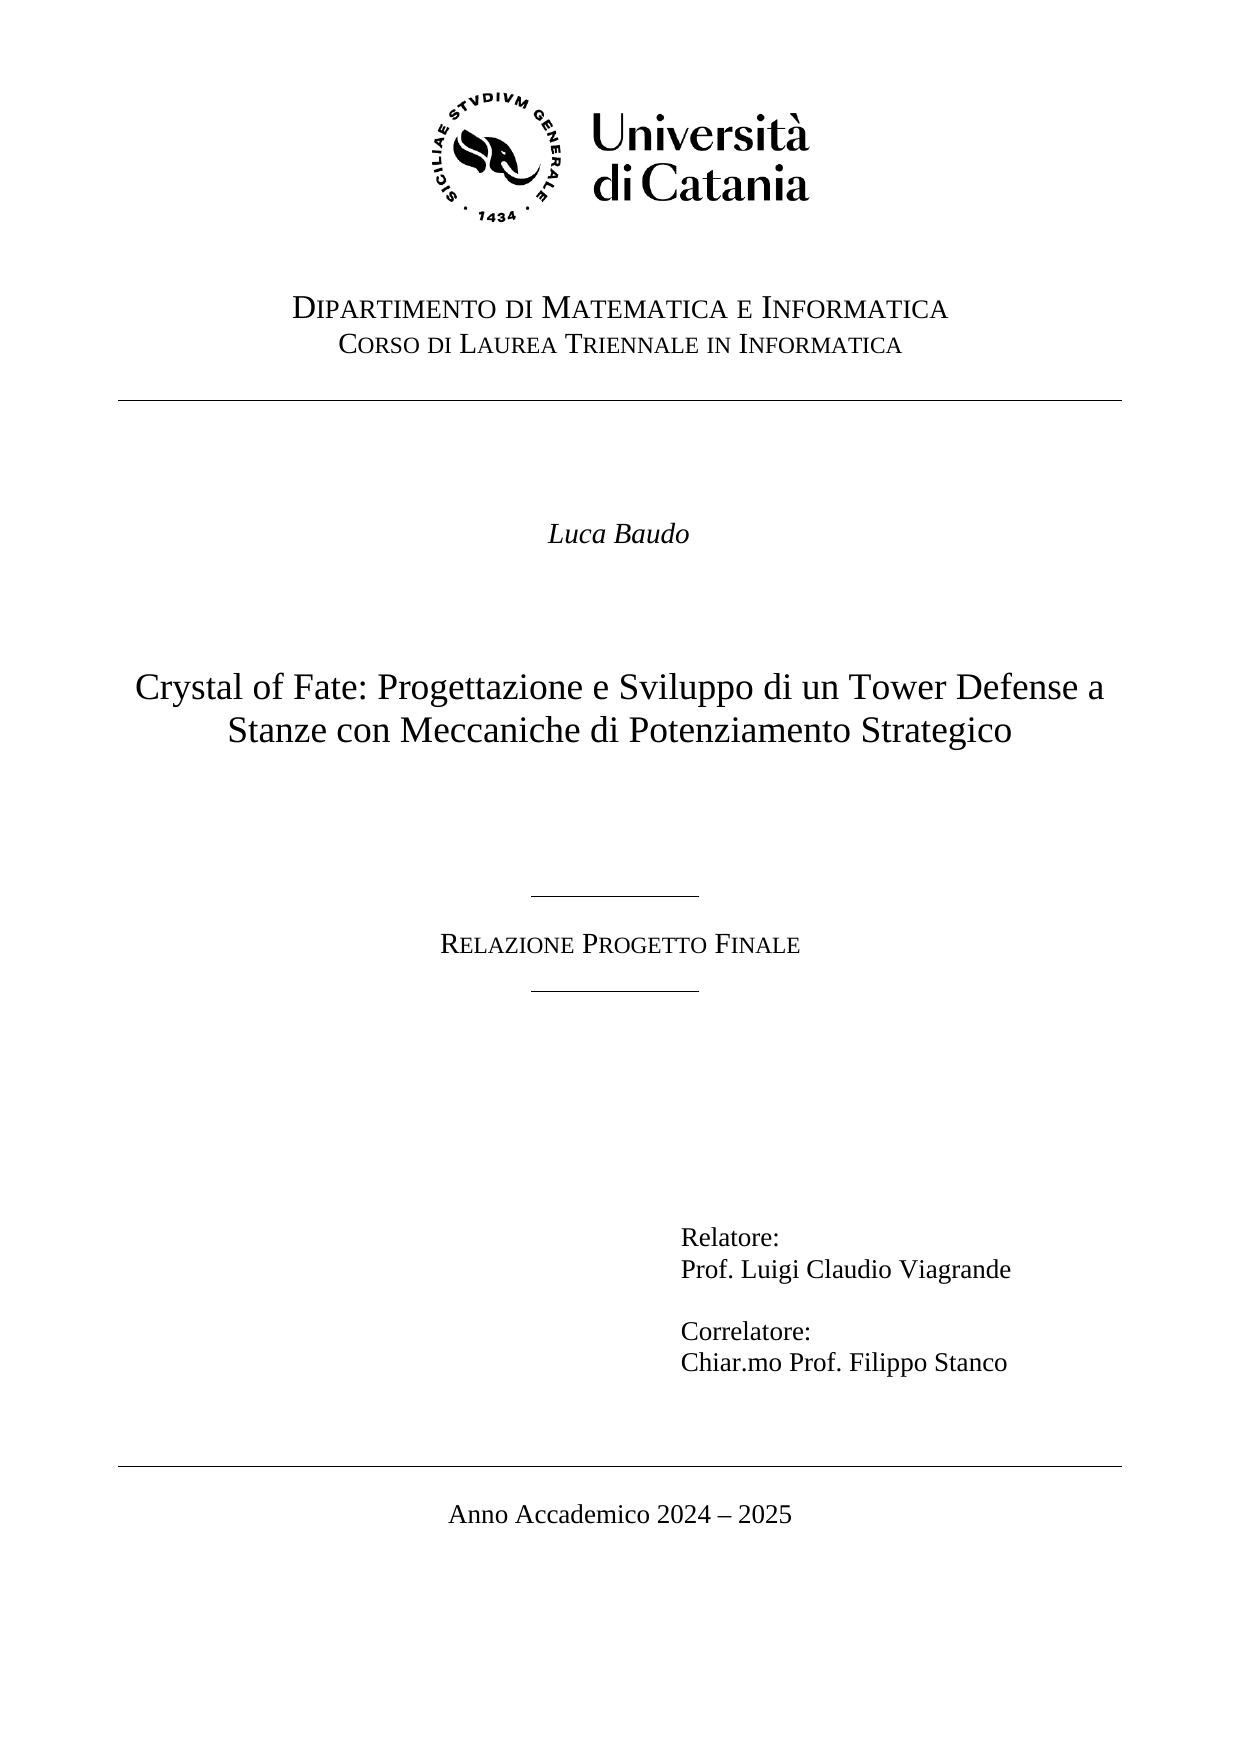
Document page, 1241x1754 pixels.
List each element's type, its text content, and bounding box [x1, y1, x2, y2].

text Dipartimento di Matematica e Informatica [118, 287, 1122, 326]
text Prof. Luigi Claudio Viagrande [681, 1253, 1122, 1284]
text Luca Baudo [118, 516, 1122, 549]
text Correlatore: [681, 1315, 1122, 1346]
text Chiar.mo Prof. Filippo Stanco [681, 1346, 1122, 1377]
text Relatore: [681, 1222, 1122, 1253]
text Anno Accademico 2024 – 2025 [118, 1498, 1122, 1529]
text Relazione Progetto Finale [118, 926, 1122, 960]
text Corso di Laurea Triennale in Informatica [118, 326, 1122, 359]
text Crystal of Fate: Progettazione e Sviluppo di un Tower Defense a Stanze con Meccaniche di Potenziamento Strategico [118, 664, 1122, 751]
